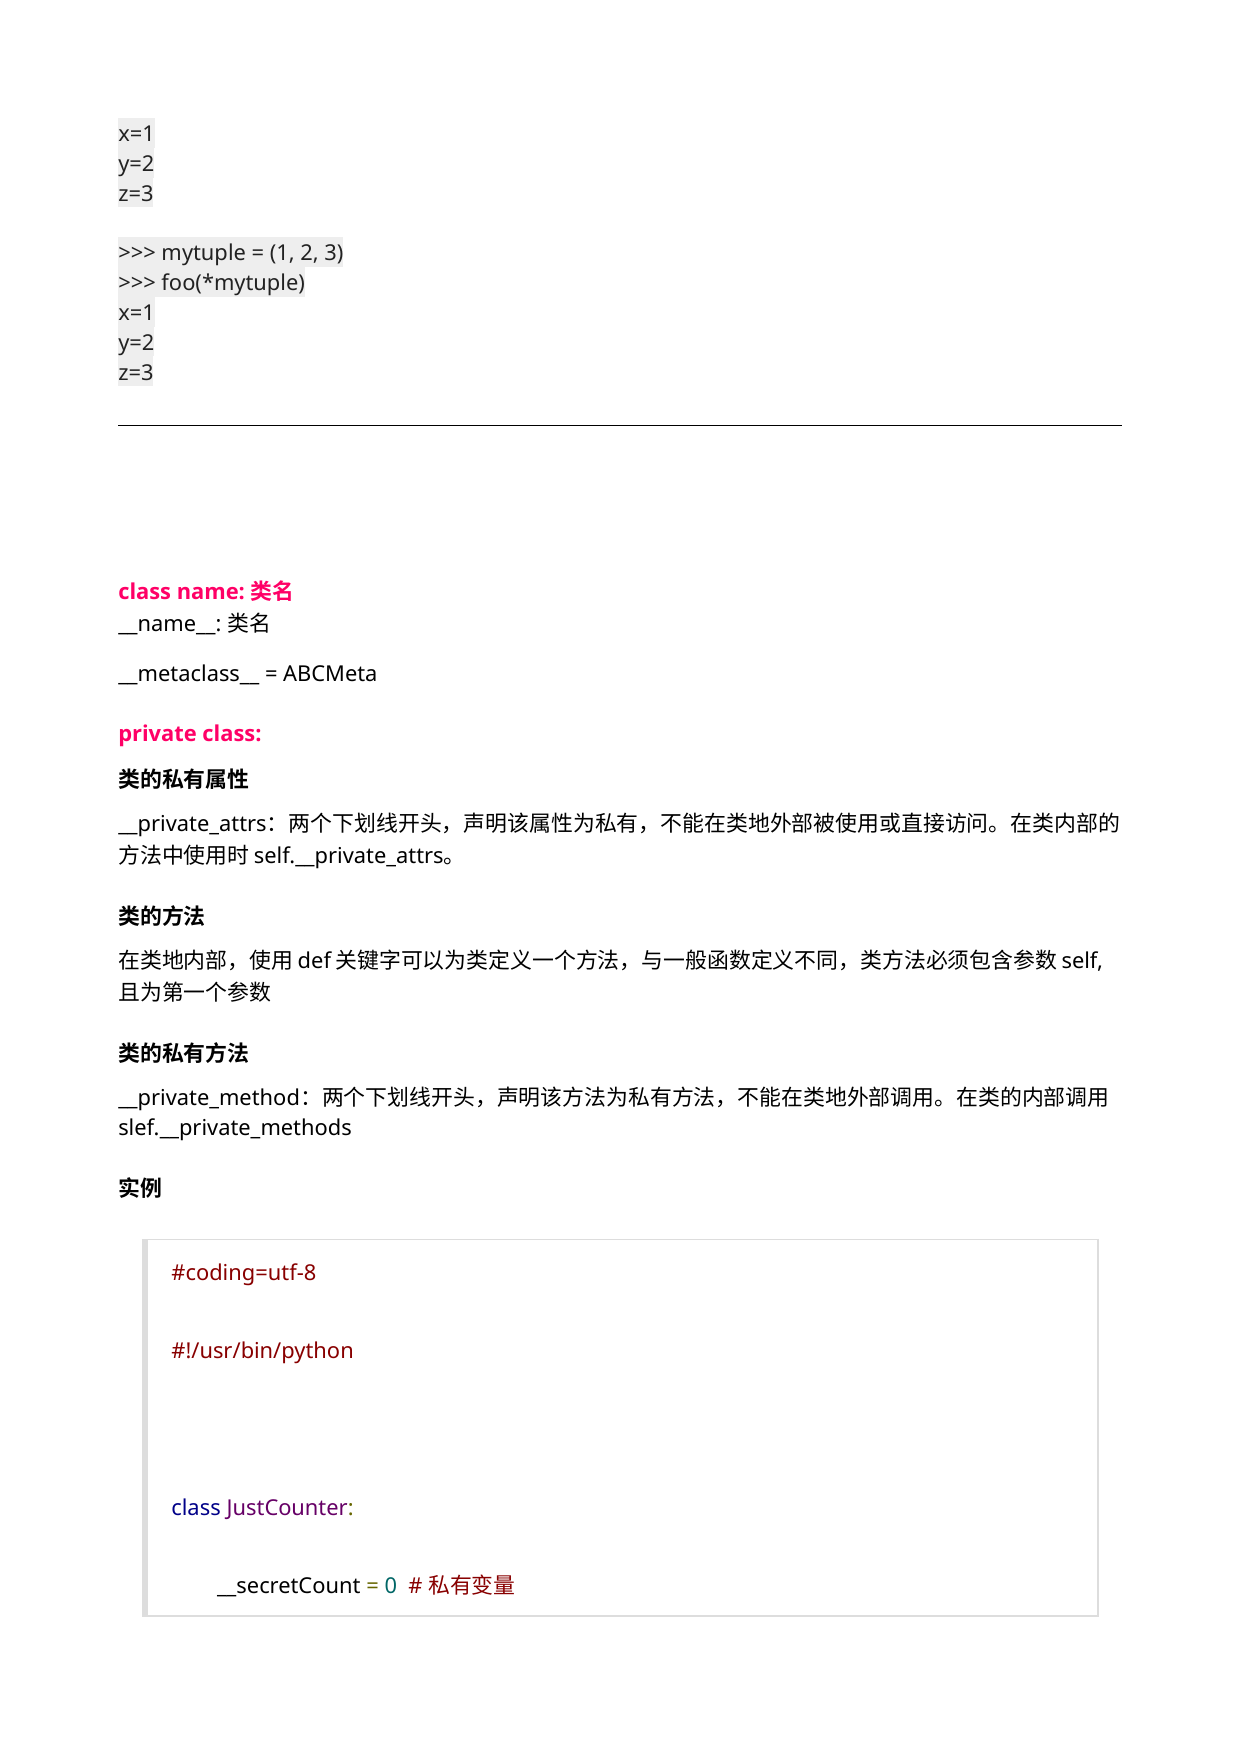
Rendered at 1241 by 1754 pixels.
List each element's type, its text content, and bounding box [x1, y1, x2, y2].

text private class: [118, 718, 1122, 748]
text y=2 [118, 148, 1122, 178]
text __private_attrs：两个下划线开头，声明该属性为私有，不能在类地外部被使用或直接访问。在类内部的方法中使用时self.__private_attrs。 [118, 806, 1122, 870]
text z=3 [118, 178, 1122, 207]
subtitle 类的方法 [118, 899, 1122, 931]
subtitle 类的私有方法 [118, 1036, 1122, 1068]
text __name__: 类名 [118, 606, 1122, 637]
text class JustCounter: [148, 1473, 1097, 1521]
text __private_method：两个下划线开头，声明该方法为私有方法，不能在类地外部调用。在类的内部调用 slef.__private_methods [118, 1080, 1122, 1142]
text class name: 类名 [118, 574, 1122, 606]
subtitle 实例 [118, 1171, 1122, 1202]
subtitle 类的私有属性 [118, 762, 1122, 794]
text >>> foo(*mytuple) [118, 267, 1122, 297]
text >>> mytuple = (1, 2, 3) [118, 237, 1122, 267]
text x=1 [118, 297, 1122, 327]
text #coding=utf-8 [148, 1240, 1097, 1287]
text x=1 [118, 118, 1122, 148]
text 在类地内部，使用def关键字可以为类定义一个方法，与一般函数定义不同，类方法必须包含参数self,且为第一个参数 [118, 943, 1122, 1007]
text __metaclass__ = ABCMeta [118, 658, 1122, 688]
text y=2 [118, 327, 1122, 356]
text z=3 [118, 356, 1122, 386]
text #!/usr/bin/python [148, 1317, 1097, 1365]
text __secretCount = 0 # 私有变量 [148, 1551, 1097, 1615]
